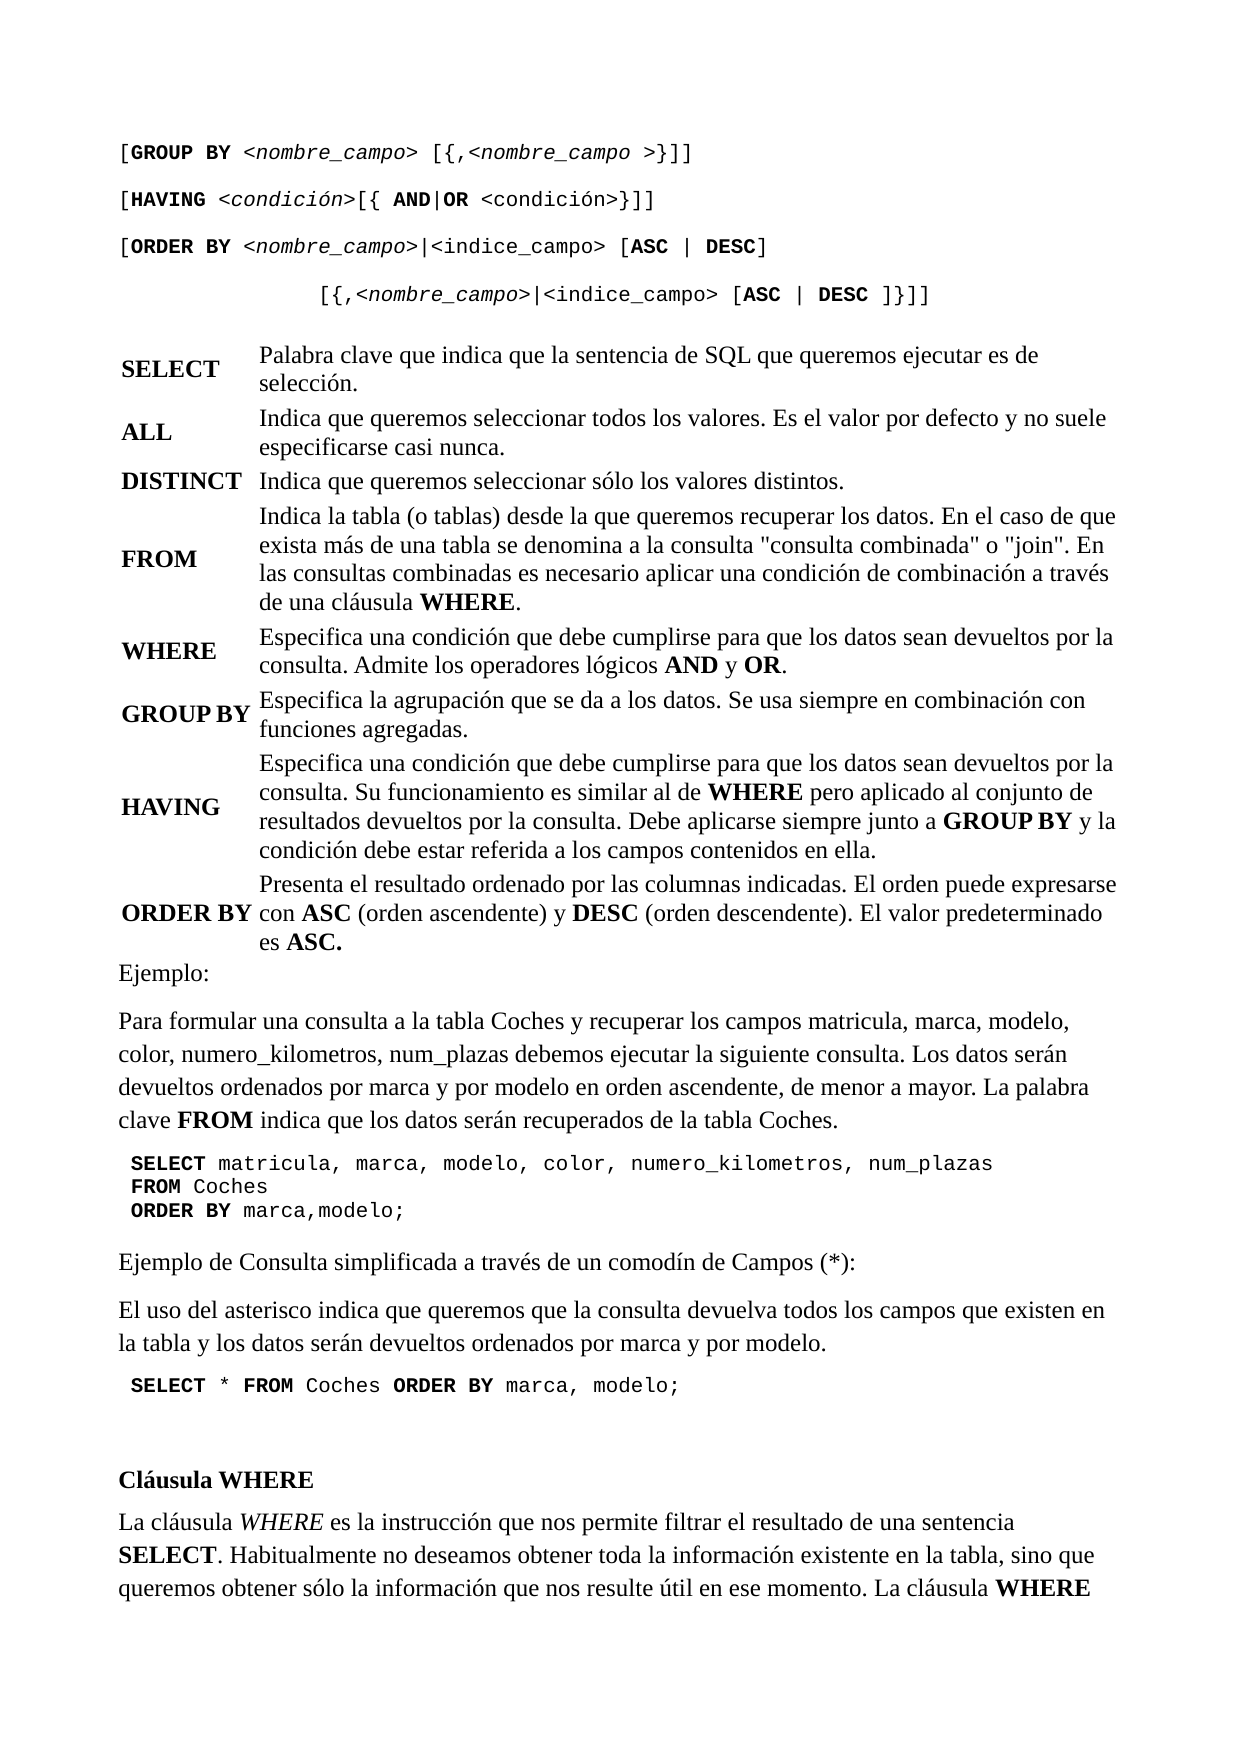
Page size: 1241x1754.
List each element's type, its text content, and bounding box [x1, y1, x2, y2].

table_cell Indica la tabla (o tablas) desde la que queremos recuperar los datos. En el caso de que exista más de una tabla se denomina a la consulta "consulta combinada" o "join". En las consultas combinadas es necesario aplicar una condición de combinación a través de una cláusula WHERE. [256, 498, 1122, 619]
table_header SELECT [118, 337, 256, 400]
table_cell Especifica una condición que debe cumplirse para que los datos sean devueltos por la consulta. Admite los operadores lógicos AND y OR. [256, 619, 1122, 682]
text Ejemplo: [118, 958, 1122, 987]
table_cell WHERE [118, 619, 256, 682]
text El uso del asterisco indica que queremos que la consulta devuelva todos los campos que existen en la tabla y los datos serán devueltos ordenados por marca y por modelo. [118, 1295, 1122, 1357]
table_cell GROUP BY [118, 682, 256, 746]
subtitle Cláusula WHERE [118, 1465, 1122, 1494]
table_cell Indica que queremos seleccionar sólo los valores distintos. [256, 464, 1122, 498]
text FROM Coches [118, 1176, 1122, 1200]
text La cláusula WHERE es la instrucción que nos permite filtrar el resultado de una sentencia SELECT. Habitualmente no deseamos obtener toda la información existente en la tabla, sino que queremos obtener sólo la información que nos resulte útil en ese momento. La cláusula WHERE [118, 1507, 1122, 1601]
table_cell HAVING [118, 746, 256, 866]
table_cell Especifica la agrupación que se da a los datos. Se usa siempre en combinación con funciones agregadas. [256, 682, 1122, 746]
table_cell ORDER BY [118, 866, 256, 958]
table_cell ALL [118, 400, 256, 463]
table_cell Presenta el resultado ordenado por las columnas indicadas. El orden puede expresarse con ASC (orden ascendente) y DESC (orden descendente). El valor predeterminado es ASC. [256, 866, 1122, 958]
text [ORDER BY <nombre_campo>|<indice_campo> [ASC | DESC] [118, 236, 1122, 260]
text Para formular una consulta a la tabla Coches y recuperar los campos matricula, marca, modelo, color, numero_kilometros, num_plazas debemos ejecutar la siguiente consulta. Los datos serán devueltos ordenados por marca y por modelo en orden ascendente, de menor a mayor. La palabra clave FROM indica que los datos serán recuperados de la tabla Coches. [118, 1006, 1122, 1134]
text [GROUP BY <nombre_campo> [{,<nombre_campo >}]] [118, 142, 1122, 165]
text [{,<nombre_campo>|<indice_campo> [ASC | DESC ]}]] [118, 284, 1122, 307]
text SELECT matricula, marca, modelo, color, numero_kilometros, num_plazas [118, 1153, 1122, 1176]
text SELECT * FROM Coches ORDER BY marca, modelo; [118, 1376, 1122, 1399]
table_header Palabra clave que indica que la sentencia de SQL que queremos ejecutar es de selección. [256, 337, 1122, 400]
text ORDER BY marca,modelo; [118, 1200, 1122, 1224]
table_cell FROM [118, 498, 256, 619]
table_cell Especifica una condición que debe cumplirse para que los datos sean devueltos por la consulta. Su funcionamiento es similar al de WHERE pero aplicado al conjunto de resultados devueltos por la consulta. Debe aplicarse siempre junto a GROUP BY y la condición debe estar referida a los campos contenidos en ella. [256, 746, 1122, 866]
table_cell Indica que queremos seleccionar todos los valores. Es el valor por defecto y no suele especificarse casi nunca. [256, 400, 1122, 463]
text Ejemplo de Consulta simplificada a través de un comodín de Campos (*): [118, 1247, 1122, 1276]
text [HAVING <condición>[{ AND|OR <condición>}]] [118, 189, 1122, 213]
table_cell DISTINCT [118, 464, 256, 498]
